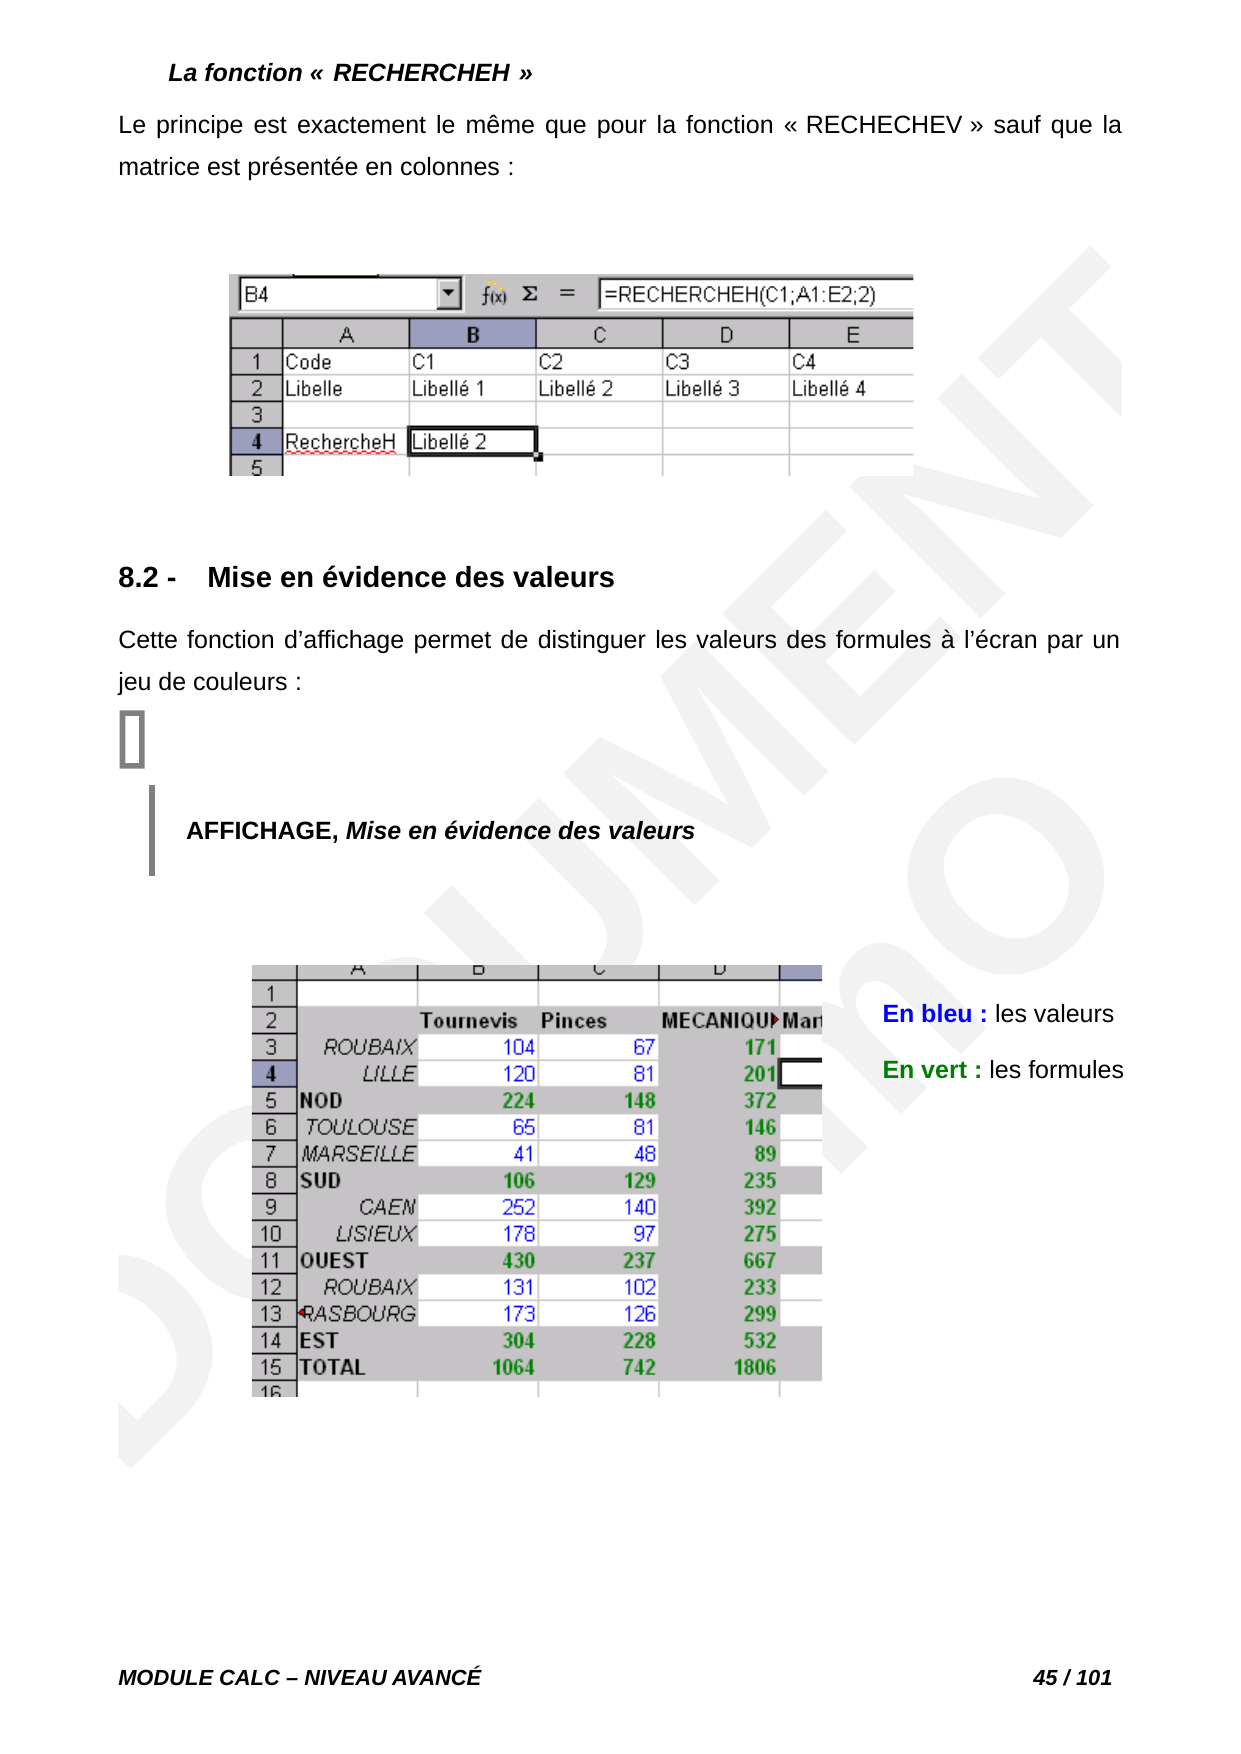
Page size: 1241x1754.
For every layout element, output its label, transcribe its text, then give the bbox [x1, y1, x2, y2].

picture [251, 965, 823, 1397]
text Cette fonction d’affichage permet de distinguer les valeurs des formules à l’écran par un jeu de couleurs : [118, 626, 1122, 696]
text AFFICHAGE, Mise en évidence des valeurs [155, 785, 1122, 876]
picture [229, 274, 914, 476]
text 8 [118, 709, 1122, 785]
text Le principe est exactement le même que pour la fonction « RECHECHEV » sauf que la matrice est présentée en colonnes : [118, 111, 1122, 180]
subtitle La fonction « RECHERCHEH » [168, 59, 1122, 87]
subtitle Mise en évidence des valeurs [118, 561, 1122, 594]
